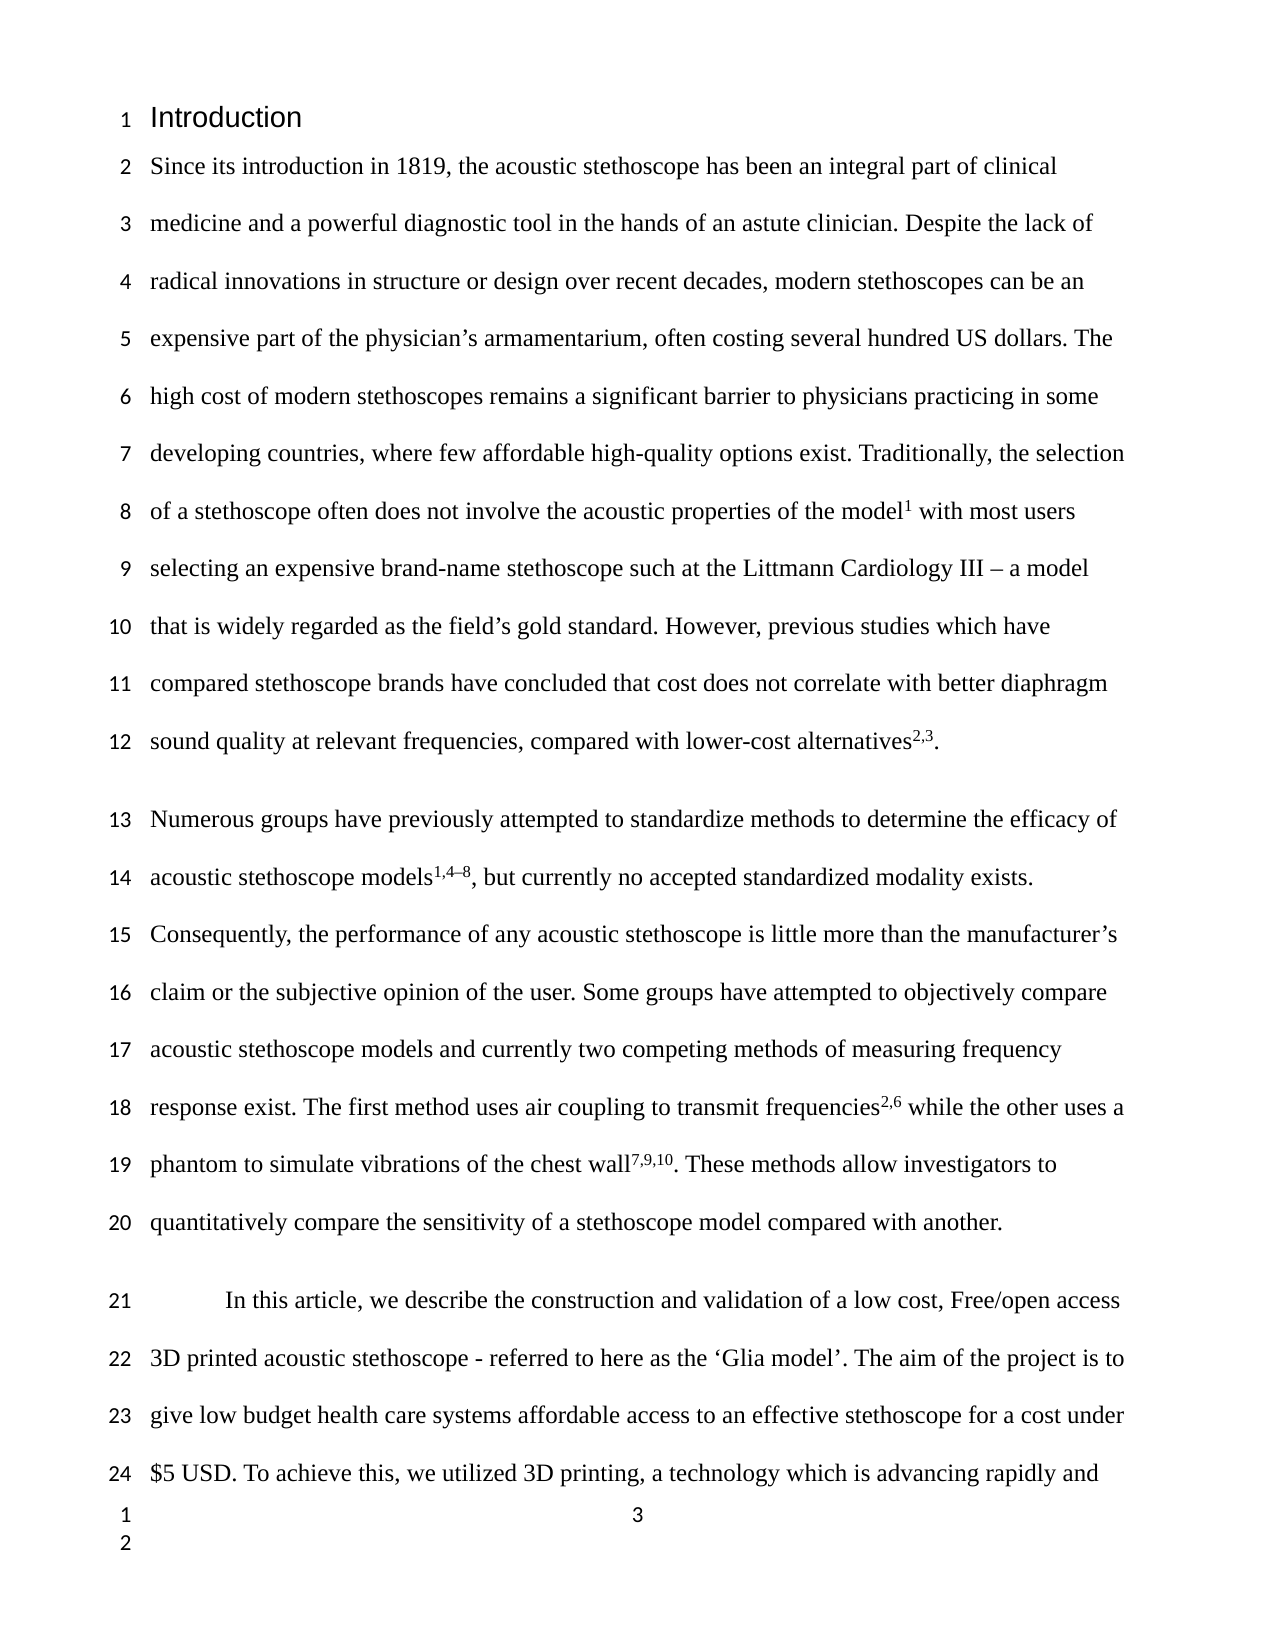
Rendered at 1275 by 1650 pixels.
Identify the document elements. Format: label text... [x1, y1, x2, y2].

text In this article, we describe the construction and validation of a low cost, Free/open access 3D printed acoustic stethoscope - referred to here as the ‘Glia model’. The aim of the project is to give low budget health care systems affordable access to an effective stethoscope for a cost under $5 USD. To achieve this, we utilized 3D printing, a technology which is advancing rapidly and [150, 1285, 1125, 1486]
subtitle Introduction [150, 100, 1125, 133]
text Since its introduction in 1819, the acoustic stethoscope has been an integral part of clinical medicine and a powerful diagnostic tool in the hands of an astute clinician. Despite the lack of radical innovations in structure or design over recent decades, modern stethoscopes can be an expensive part of the physician’s armamentarium, often costing several hundred US dollars. The high cost of modern stethoscopes remains a significant barrier to physicians practicing in some developing countries, where few affordable high-quality options exist. Traditionally, the selection of a stethoscope often does not involve the acoustic properties of the model1 with most users selecting an expensive brand-name stethoscope such at the Littmann Cardiology III – a model that is widely regarded as the field’s gold standard. However, previous studies which have compared stethoscope brands have concluded that cost does not correlate with better diaphragm sound quality at relevant frequencies, compared with lower-cost alternatives2,3. [150, 151, 1125, 755]
text Numerous groups have previously attempted to standardize methods to determine the efficacy of acoustic stethoscope models1,4–8, but currently no accepted standardized modality exists. Consequently, the performance of any acoustic stethoscope is little more than the manufacturer’s claim or the subjective opinion of the user. Some groups have attempted to objectively compare acoustic stethoscope models and currently two competing methods of measuring frequency response exist. The first method uses air coupling to transmit frequencies2,6 while the other uses a phantom to simulate vibrations of the chest wall7,9,10. These methods allow investigators to quantitatively compare the sensitivity of a stethoscope model compared with another. [150, 804, 1125, 1236]
